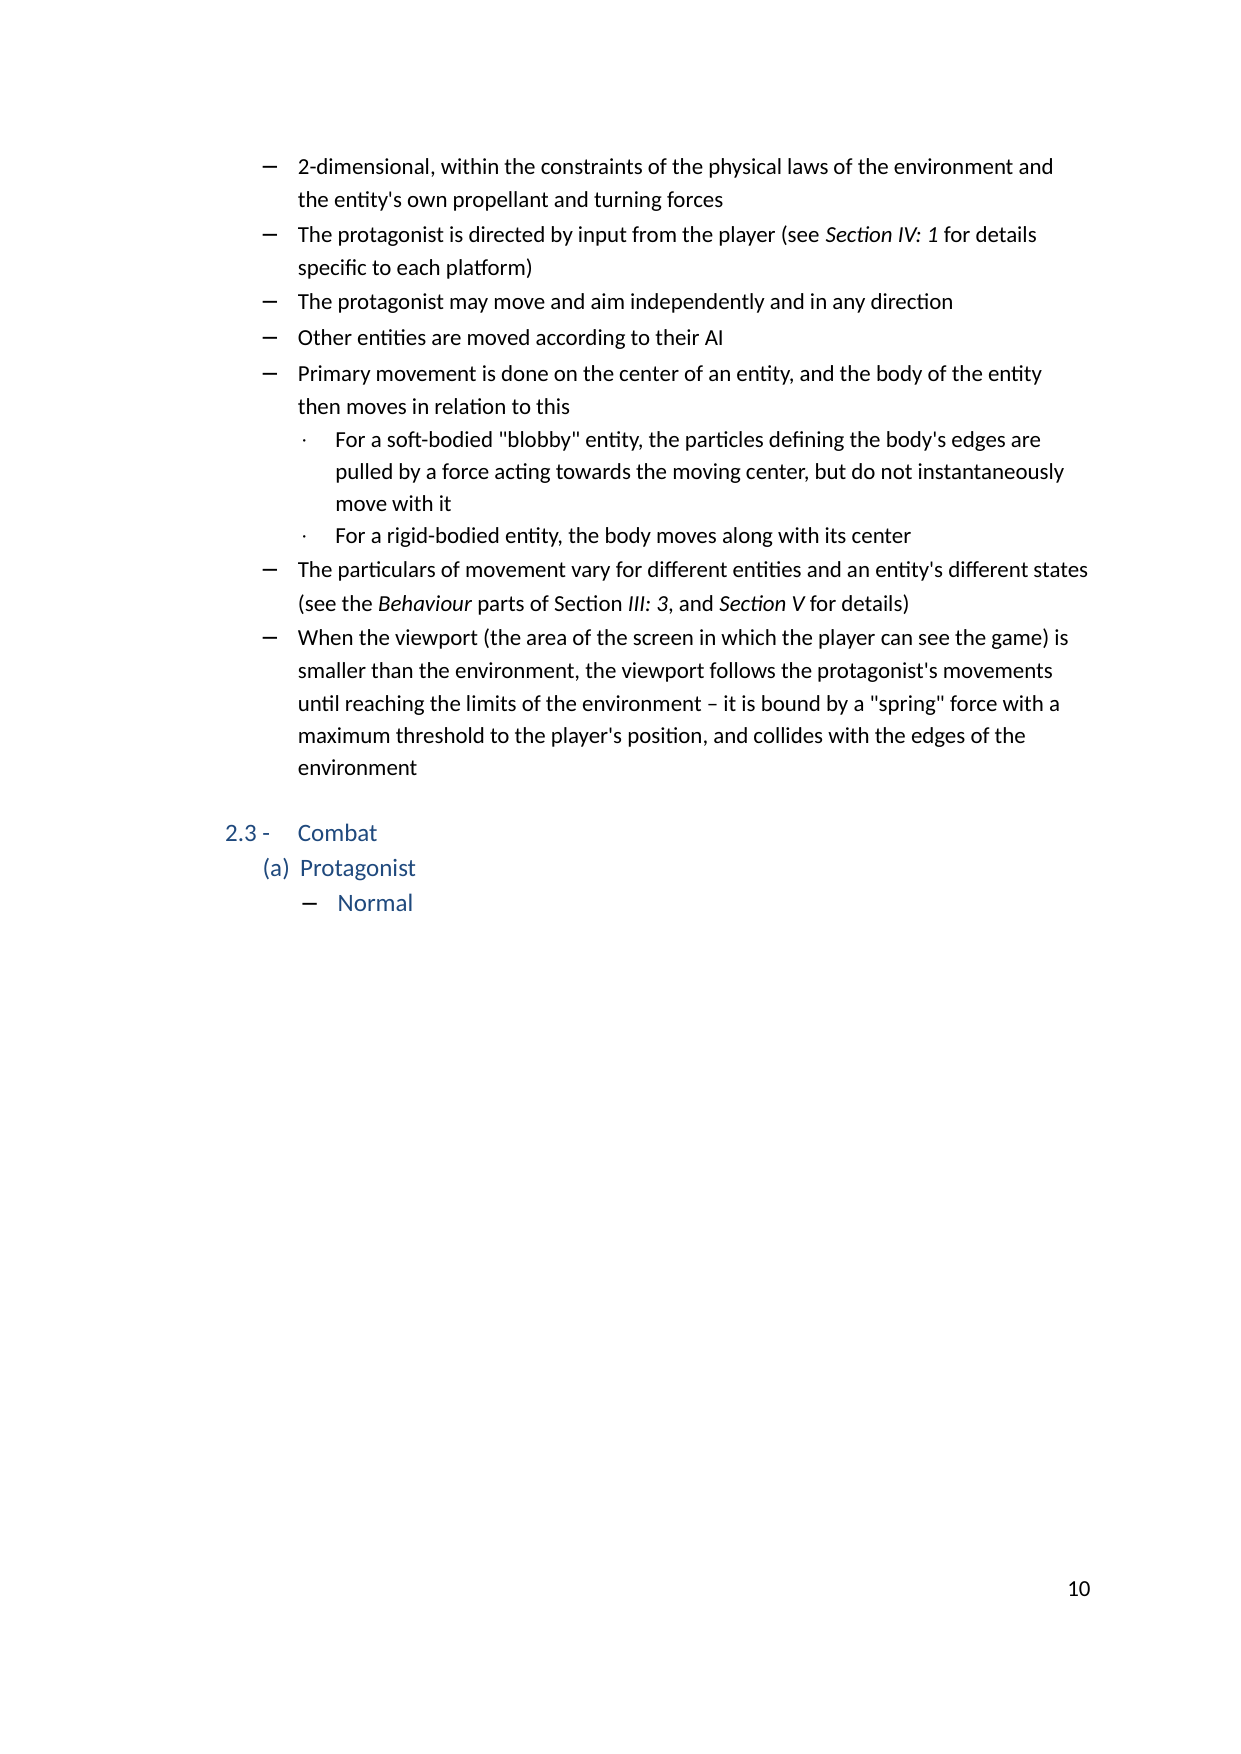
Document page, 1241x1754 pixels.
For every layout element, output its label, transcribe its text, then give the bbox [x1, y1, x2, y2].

subtitle Other entities are moved according to their AI [260, 321, 1090, 352]
subtitle 2-dimensional, within the constraints of the physical laws of the environment and the entity's own propellant and turning forces [260, 150, 1090, 213]
subtitle The protagonist may move and aim independently and in any direction [260, 285, 1090, 316]
list Protagonist [262, 852, 1090, 883]
list Normal [300, 887, 1090, 919]
subtitle For a rigid-bodied entity, the body moves along with its center [298, 521, 1090, 549]
list Combat [225, 817, 1090, 848]
subtitle The protagonist is directed by input from the player (see Section IV: 1 for details specific to each platform) [260, 218, 1090, 281]
subtitle When the viewport (the area of the screen in which the player can see the game) is smaller than the environment, the viewport follows the protagonist's movements until reaching the limits of the environment – it is bound by a "spring" force with a maximum threshold to the player's position, and collides with the edges of the environment [260, 621, 1090, 781]
subtitle The particulars of movement vary for different entities and an entity's different states (see the Behaviour parts of Section III: 3, and Section V for details) [260, 553, 1090, 617]
subtitle Primary movement is done on the center of an entity, and the body of the entity then moves in relation to this [260, 357, 1090, 421]
subtitle For a soft-bodied "blobby" entity, the particles defining the body's edges are pulled by a force acting towards the moving center, but do not instantaneously move with it [298, 425, 1090, 517]
